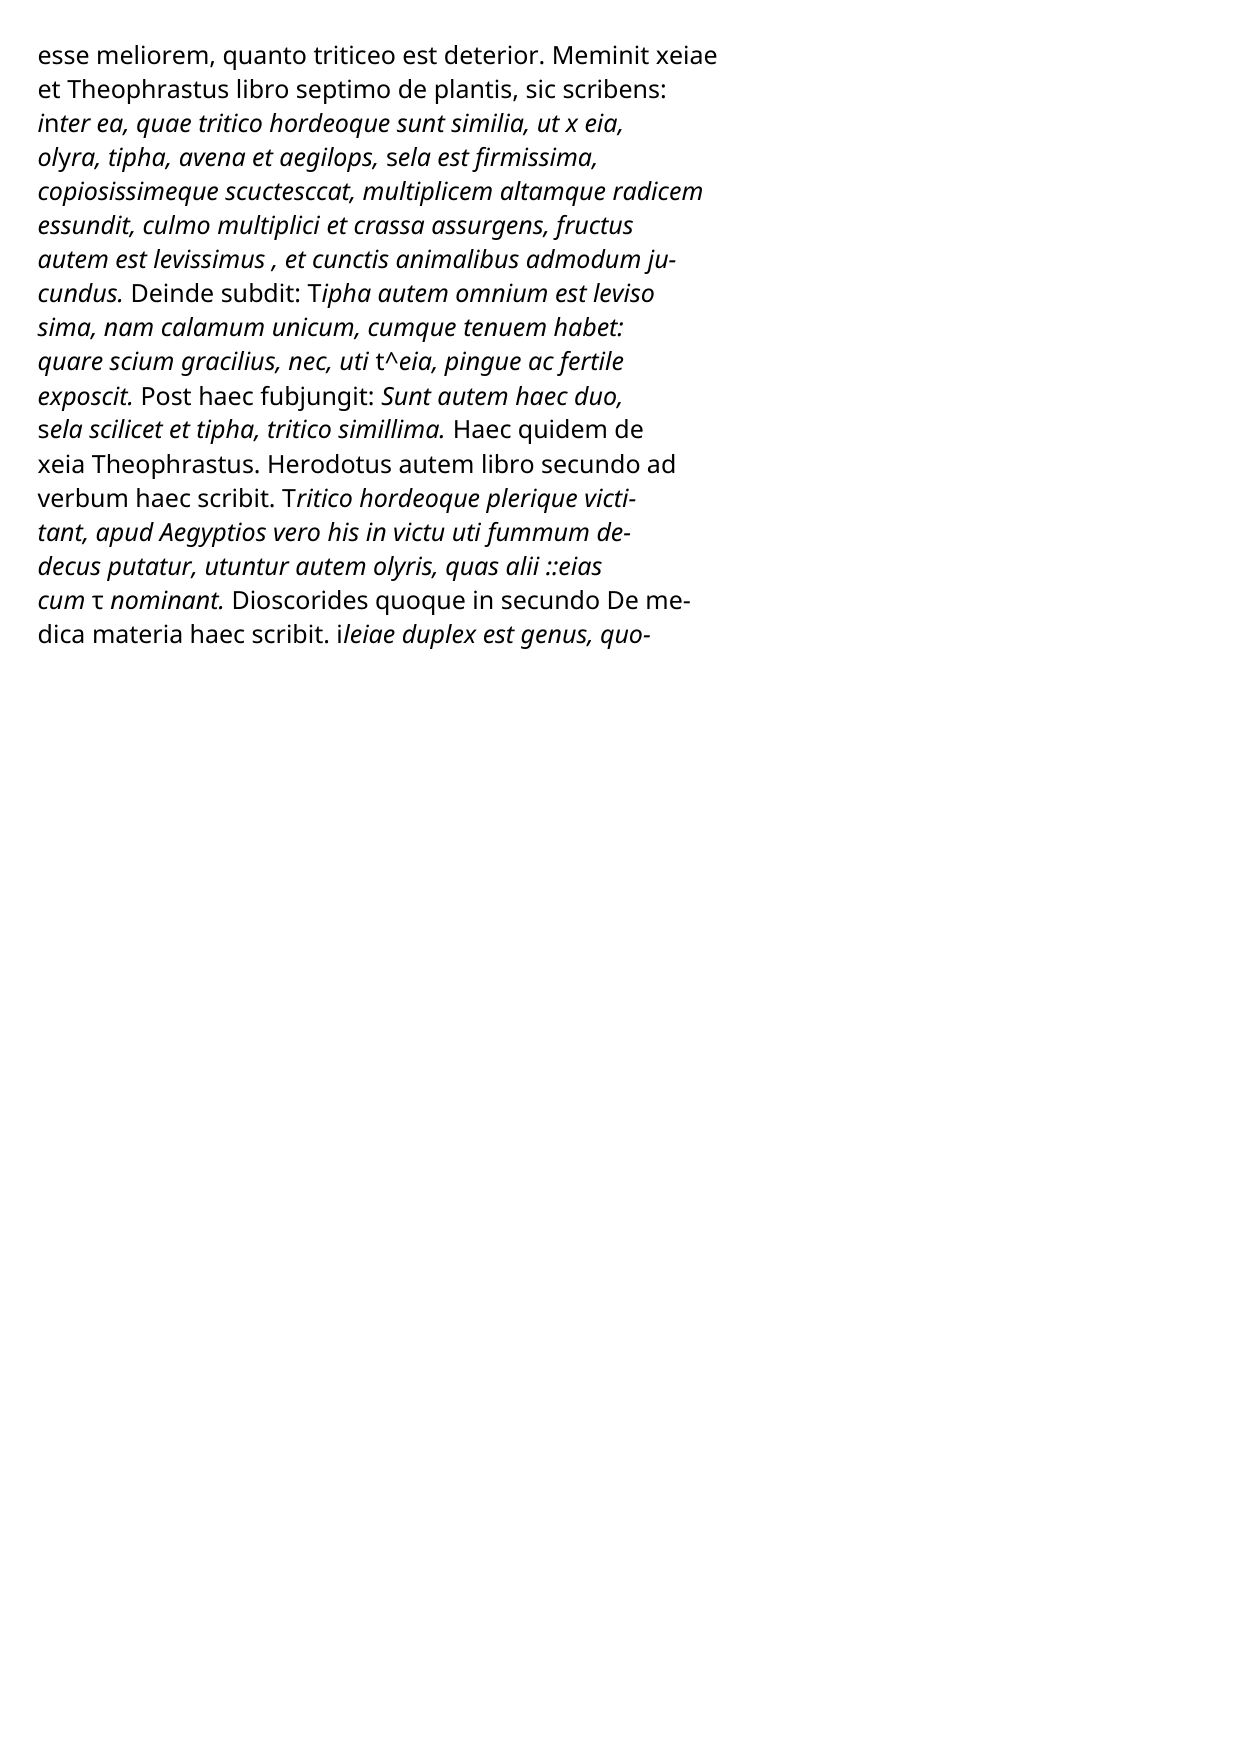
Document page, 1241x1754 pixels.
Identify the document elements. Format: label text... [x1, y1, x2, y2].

text esse meliorem, quanto triticeo est deterior. Meminit xeiae et Theophrastus libro septimo de plantis, sic scribens: inter ea, quae tritico hordeoque sunt similia, ut x eia, olyra, tipha, avena et aegilops, sela est firmissima, copiosissimeque scuctesccat, multiplicem altamque radicem essundit, culmo multiplici et crassa assurgens, fructus autem est levissimus , et cunctis animalibus admodum ju- cundus. Deinde subdit: Tipha autem omnium est leviso sima, nam calamum unicum, cumque tenuem habet: quare scium gracilius, nec, uti t^eia, pingue ac fertile exposcit. Post haec fubjungit: Sunt autem haec duo, sela scilicet et tipha, tritico simillima. Haec quidem de xeia Theophrastus. Herodotus autem libro secundo ad verbum haec scribit. Tritico hordeoque plerique victi- tant, apud Aegyptios vero his in victu uti fummum de- decus putatur, utuntur autem olyris, quas alii ::eias cum τ nominant. Dioscorides quoque in secundo De me- dica materia haec scribit. ileiae duplex est genus, quo- [37, 37, 1203, 651]
